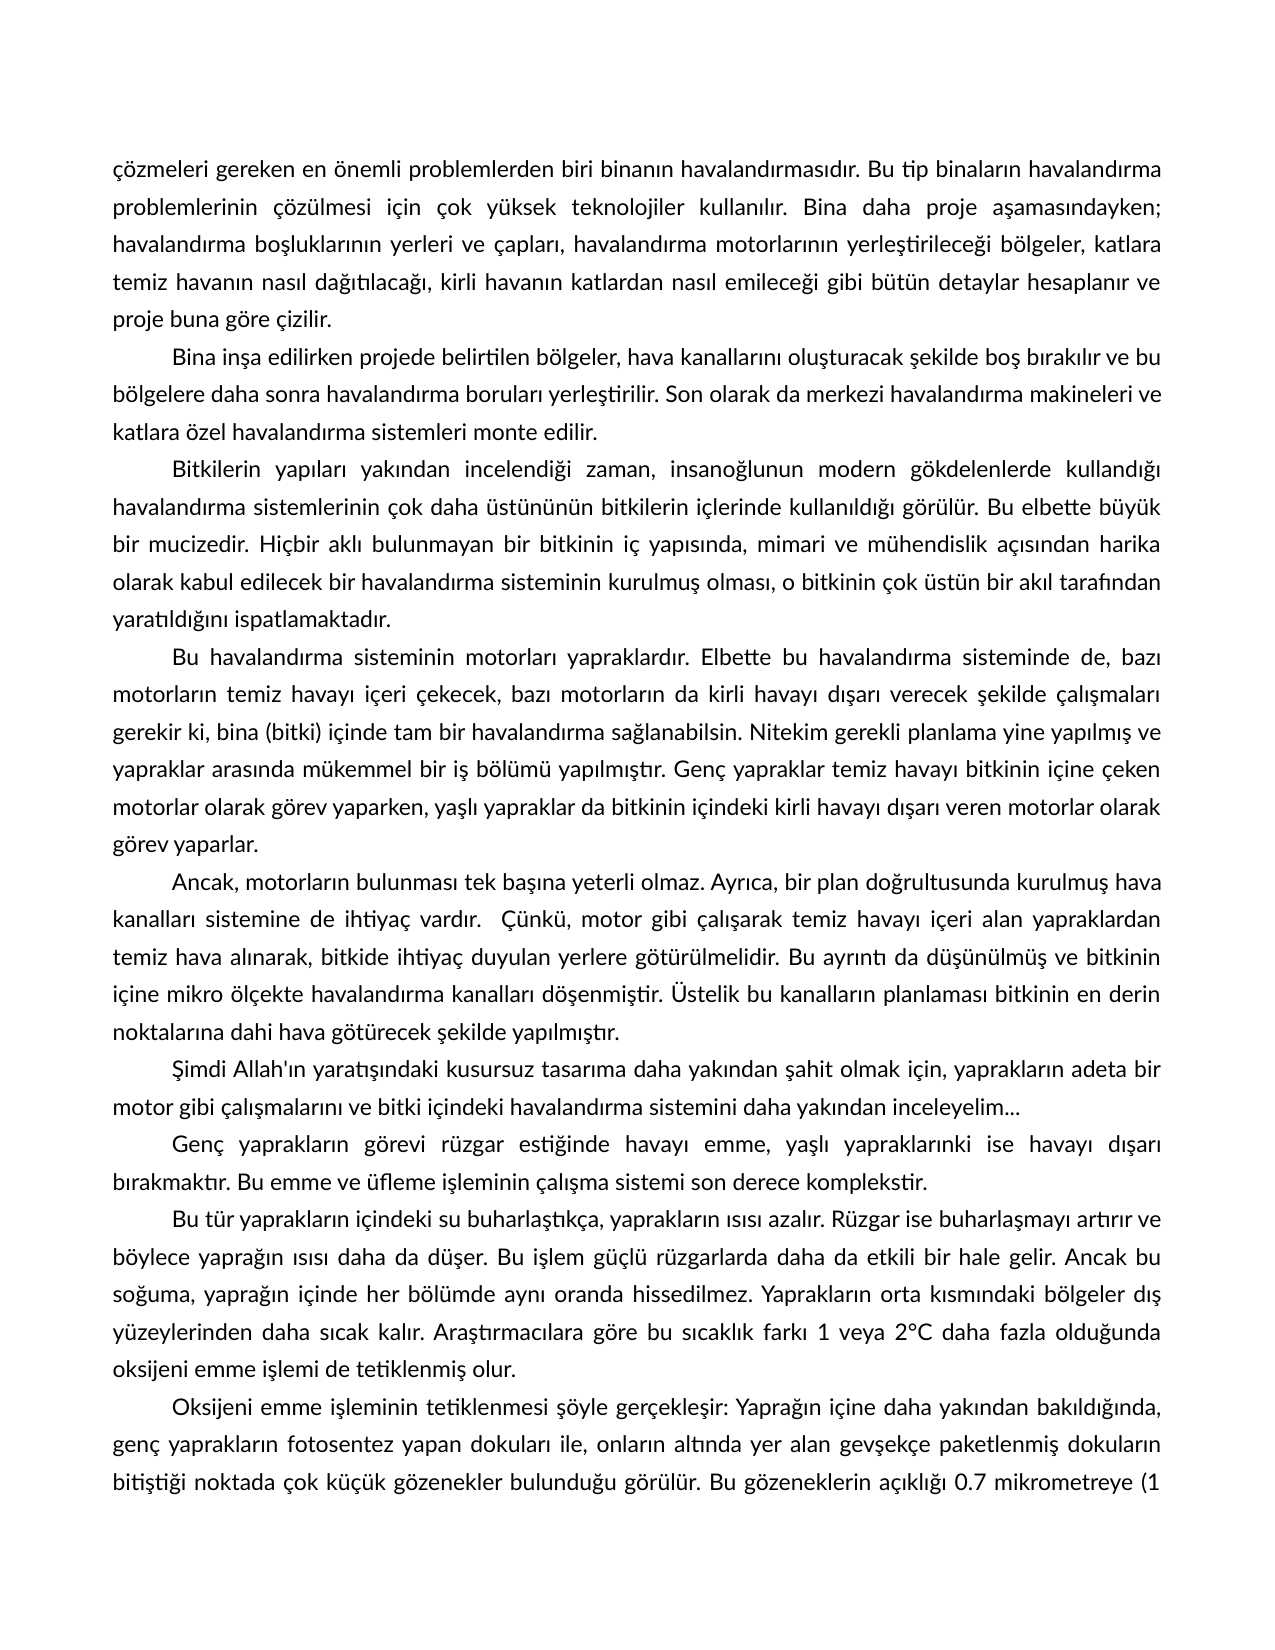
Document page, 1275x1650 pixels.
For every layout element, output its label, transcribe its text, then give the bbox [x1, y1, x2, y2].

text Bina inşa edilirken projede belirtilen bölgeler, hava kanallarını oluşturacak şekilde boş bırakılır ve bu bölgelere daha sonra havalandırma boruları yerleştirilir. Son olarak da merkezi havalandırma makineleri ve katlara özel havalandırma sistemleri monte edilir. [112, 335, 1162, 448]
text Genç yaprakların görevi rüzgar estiğinde havayı emme, yaşlı yapraklarınki ise havayı dışarı bırakmaktır. Bu emme ve üfleme işleminin çalışma sistemi son derece komplekstir. [112, 1123, 1162, 1198]
text Ancak, motorların bulunması tek başına yeterli olmaz. Ayrıca, bir plan doğrultusunda kurulmuş hava kanalları sistemine de ihtiyaç vardır. Çünkü, motor gibi çalışarak temiz havayı içeri alan yapraklardan temiz hava alınarak, bitkide ihtiyaç duyulan yerlere götürülmelidir. Bu ayrıntı da düşünülmüş ve bitkinin içine mikro ölçekte havalandırma kanalları döşenmiştir. Üstelik bu kanalların planlaması bitkinin en derin noktalarına dahi hava götürecek şekilde yapılmıştır. [112, 860, 1162, 1048]
text Oksijeni emme işleminin tetiklenmesi şöyle gerçekleşir: Yaprağın içine daha yakından bakıldığında, genç yaprakların fotosentez yapan dokuları ile, onların altında yer alan gevşekçe paketlenmiş dokuların bitiştiği noktada çok küçük gözenekler bulunduğu görülür. Bu gözeneklerin açıklığı 0.7 mikrometreye (1 [112, 1385, 1162, 1498]
text çözmeleri gereken en önemli problemlerden biri binanın havalandırmasıdır. Bu tip binaların havalandırma problemlerinin çözülmesi için çok yüksek teknolojiler kullanılır. Bina daha proje aşamasındayken; havalandırma boşluklarının yerleri ve çapları, havalandırma motorlarının yerleştirileceği bölgeler, katlara temiz havanın nasıl dağıtılacağı, kirli havanın katlardan nasıl emileceği gibi bütün detaylar hesaplanır ve proje buna göre çizilir. [112, 148, 1162, 335]
text Şimdi Allah'ın yaratışındaki kusursuz tasarıma daha yakından şahit olmak için, yaprakların adeta bir motor gibi çalışmalarını ve bitki içindeki havalandırma sistemini daha yakından inceleyelim... [112, 1048, 1162, 1123]
text Bitkilerin yapıları yakından incelendiği zaman, insanoğlunun modern gökdelenlerde kullandığı havalandırma sistemlerinin çok daha üstününün bitkilerin içlerinde kullanıldığı görülür. Bu elbette büyük bir mucizedir. Hiçbir aklı bulunmayan bir bitkinin iç yapısında, mimari ve mühendislik açısından harika olarak kabul edilecek bir havalandırma sisteminin kurulmuş olması, o bitkinin çok üstün bir akıl tarafından yaratıldığını ispatlamaktadır. [112, 448, 1162, 635]
text Bu tür yaprakların içindeki su buharlaştıkça, yaprakların ısısı azalır. Rüzgar ise buharlaşmayı artırır ve böylece yaprağın ısısı daha da düşer. Bu işlem güçlü rüzgarlarda daha da etkili bir hale gelir. Ancak bu soğuma, yaprağın içinde her bölümde aynı oranda hissedilmez. Yaprakların orta kısmındaki bölgeler dış yüzeylerinden daha sıcak kalır. Araştırmacılara göre bu sıcaklık farkı 1 veya 2°C daha fazla olduğunda oksijeni emme işlemi de tetiklenmiş olur. [112, 1198, 1162, 1385]
text Bu havalandırma sisteminin motorları yapraklardır. Elbette bu havalandırma sisteminde de, bazı motorların temiz havayı içeri çekecek, bazı motorların da kirli havayı dışarı verecek şekilde çalışmaları gerekir ki, bina (bitki) içinde tam bir havalandırma sağlanabilsin. Nitekim gerekli planlama yine yapılmış ve yapraklar arasında mükemmel bir iş bölümü yapılmıştır. Genç yapraklar temiz havayı bitkinin içine çeken motorlar olarak görev yaparken, yaşlı yapraklar da bitkinin içindeki kirli havayı dışarı veren motorlar olarak görev yaparlar. [112, 635, 1162, 860]
